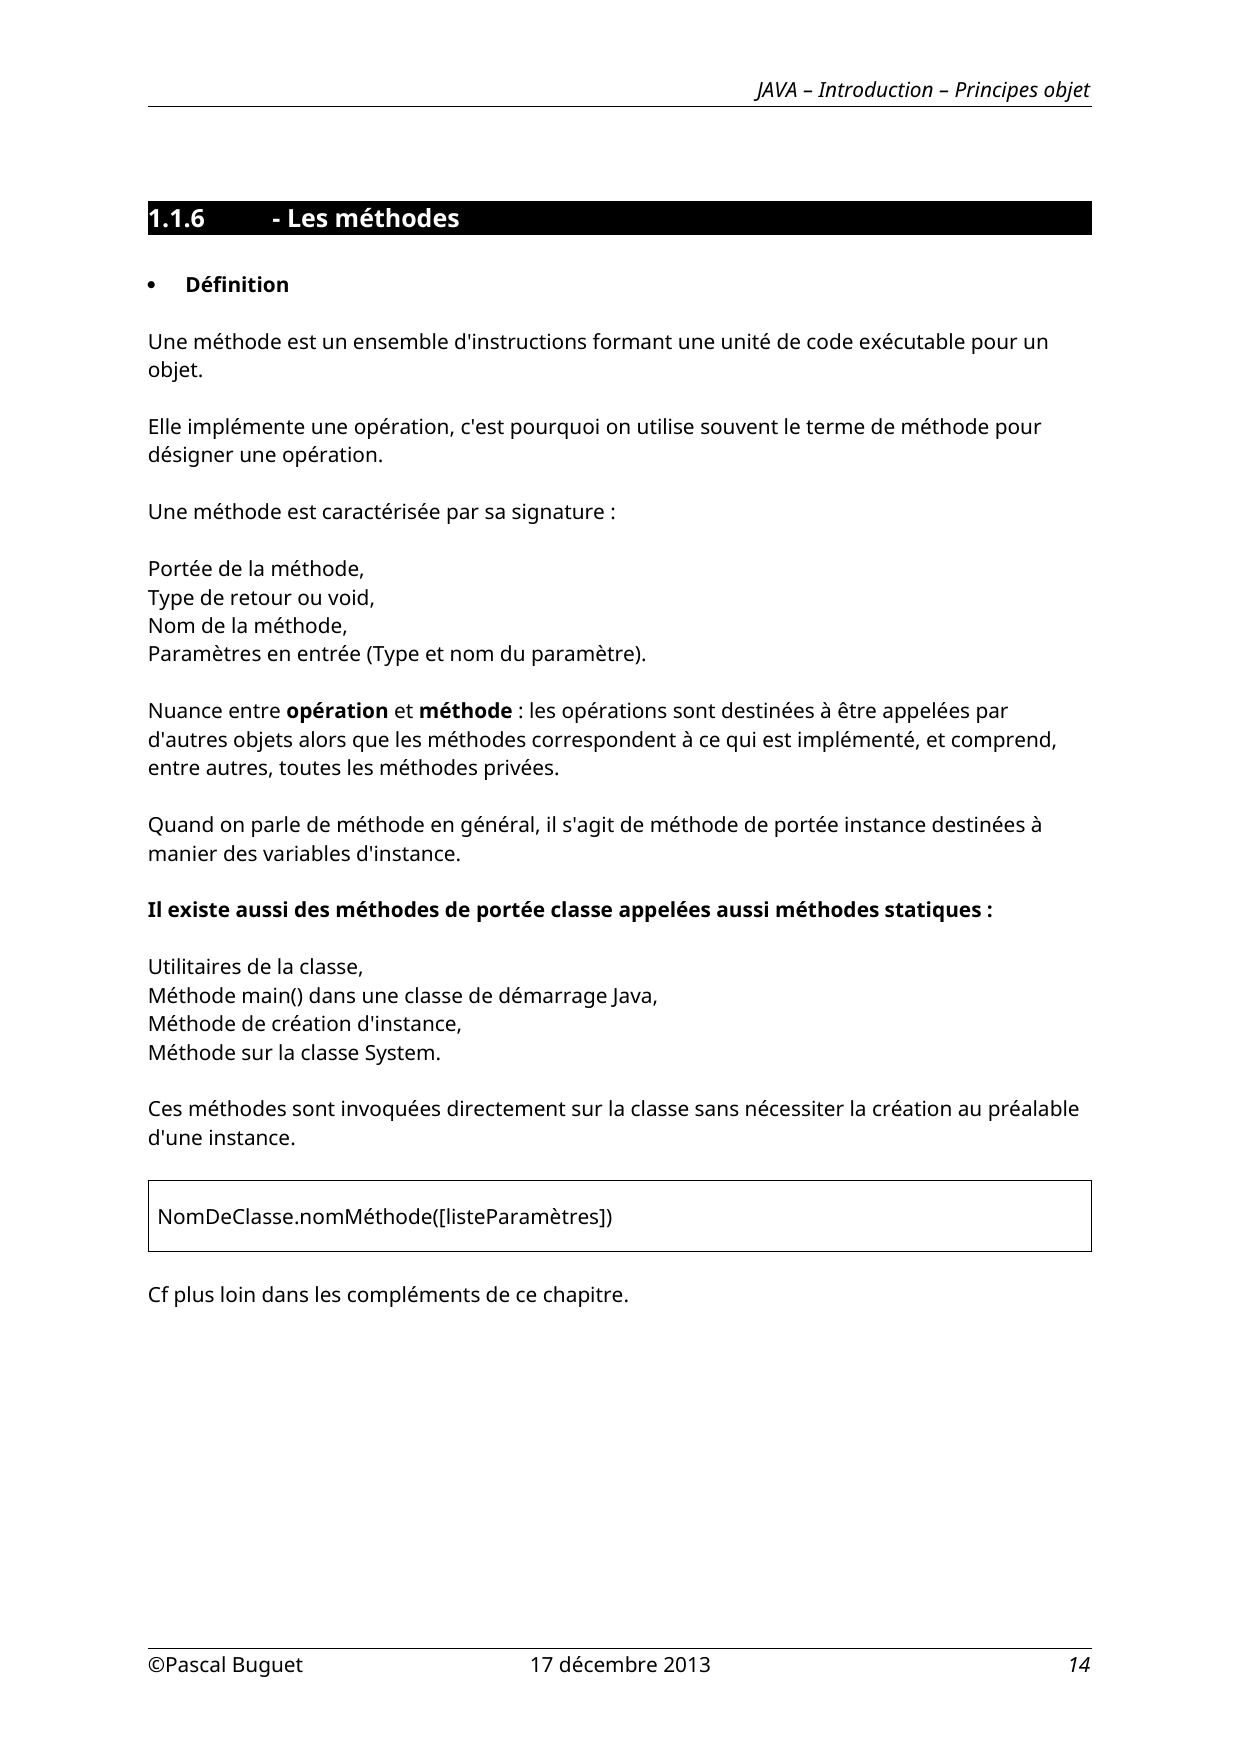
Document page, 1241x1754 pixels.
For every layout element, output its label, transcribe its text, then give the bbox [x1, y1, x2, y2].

text Quand on parle de méthode en général, il s'agit de méthode de portée instance destinées à manier des variables d'instance. [148, 810, 1092, 867]
text Une méthode est un ensemble d'instructions formant une unité de code exécutable pour un objet. [148, 327, 1092, 384]
text Méthode sur la classe System. [148, 1038, 1092, 1066]
text Portée de la méthode, [148, 554, 1092, 583]
list Définition [148, 270, 1092, 298]
text Utilitaires de la classe, [148, 952, 1092, 981]
text Cf plus loin dans les compléments de ce chapitre. [148, 1281, 1092, 1309]
subtitle - Les méthodes [148, 201, 1092, 235]
text Nuance entre opération et méthode : les opérations sont destinées à être appelées par d'autres objets alors que les méthodes correspondent à ce qui est implémenté, et comprend, entre autres, toutes les méthodes privées. [148, 696, 1092, 782]
text Il existe aussi des méthodes de portée classe appelées aussi méthodes statiques : [148, 896, 1092, 924]
text Nom de la méthode, [148, 611, 1092, 639]
text Ces méthodes sont invoquées directement sur la classe sans nécessiter la création au préalable d'une instance. [148, 1094, 1092, 1151]
text Méthode main() dans une classe de démarrage Java, [148, 981, 1092, 1009]
text Une méthode est caractérisée par sa signature : [148, 497, 1092, 526]
text Type de retour ou void, [148, 583, 1092, 611]
text Elle implémente une opération, c'est pourquoi on utilise souvent le terme de méthode pour désigner une opération. [148, 412, 1092, 469]
text Paramètres en entrée (Type et nom du paramètre). [148, 639, 1092, 668]
text Méthode de création d'instance, [148, 1009, 1092, 1038]
text NomDeClasse.nomMéthode([listeParamètres]) [149, 1181, 1091, 1251]
